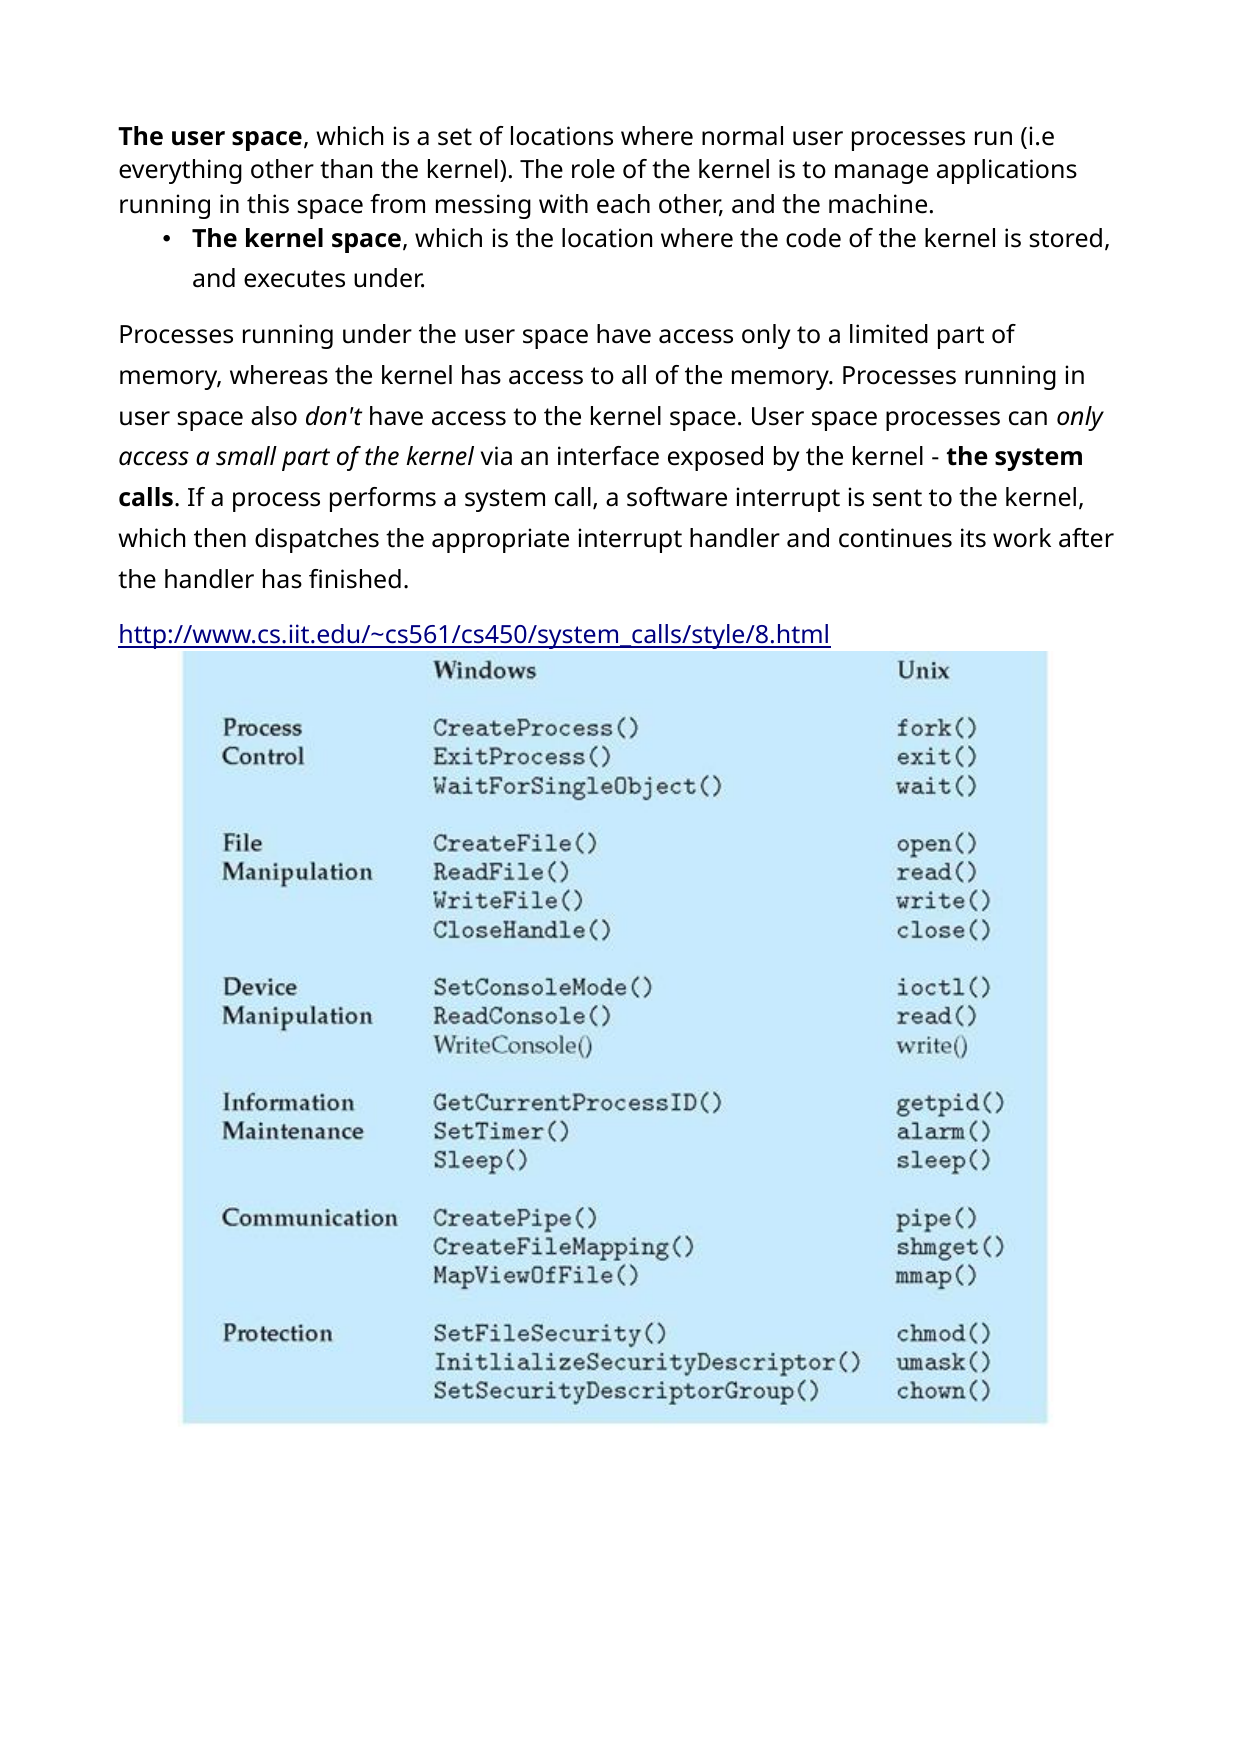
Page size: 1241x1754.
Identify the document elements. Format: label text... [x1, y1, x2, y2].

list The kernel space, which is the location where the code of the kernel is stored, and executes under. [162, 220, 1122, 295]
text Processes running under the user space have access only to a limited part of memory, whereas the kernel has access to all of the memory. Processes running in user space also don't have access to the kernel space. User space processes can only access a small part of the kernel via an interface exposed by the kernel - the system calls. If a process performs a system call, a software interrupt is sent to the kernel, which then dispatches the appropriate interrupt handler and continues its work after the handler has finished. [118, 317, 1122, 596]
picture [177, 651, 1064, 1441]
text http://www.cs.iit.edu/~cs561/cs450/system_calls/style/8.html [118, 617, 1122, 651]
text The user space, which is a set of locations where normal user processes run (i.e everything other than the kernel). The role of the kernel is to manage applications running in this space from messing with each other, and the machine. [118, 118, 1122, 220]
